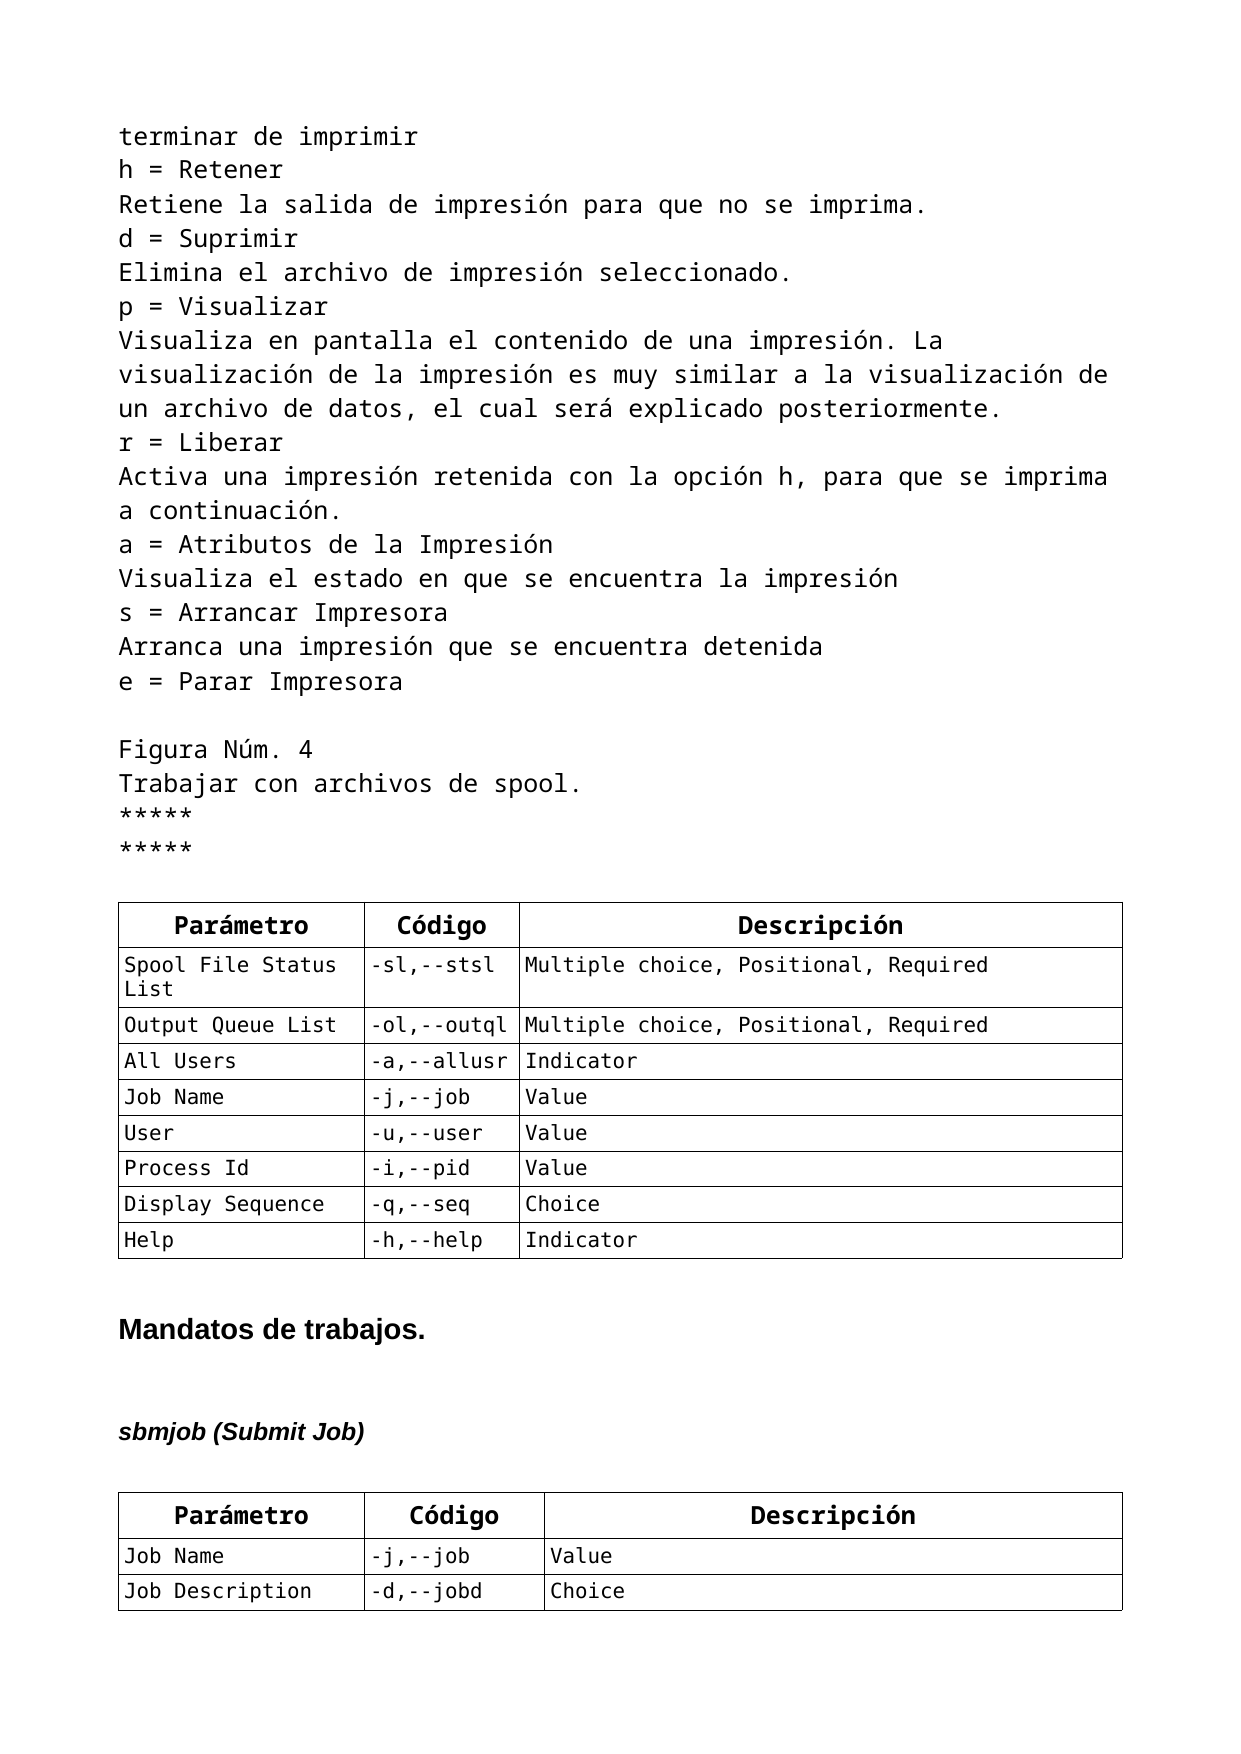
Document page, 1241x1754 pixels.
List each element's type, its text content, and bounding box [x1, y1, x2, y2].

table_cell -a,--allusr [365, 1044, 519, 1079]
text Figura Núm. 4 [118, 731, 1122, 765]
text e = Parar Impresora [118, 663, 1122, 697]
table_cell -u,--user [365, 1116, 519, 1151]
table_cell Output Queue List [119, 1008, 364, 1043]
table_header Descripción [520, 903, 1122, 947]
text un archivo de datos, el cual será explicado posteriormente. [118, 391, 1122, 425]
text ***** [118, 799, 1122, 833]
table_cell -h,--help [365, 1223, 519, 1258]
table_cell -d,--jobd [365, 1575, 544, 1609]
text Arranca una impresión que se encuentra detenida [118, 629, 1122, 663]
table_cell -i,--pid [365, 1152, 519, 1186]
table_cell Job Name [119, 1539, 364, 1574]
table_header Código [365, 903, 519, 947]
text ***** [118, 833, 1122, 867]
text d = Suprimir [118, 220, 1122, 254]
table_cell Value [520, 1080, 1122, 1115]
text p = Visualizar [118, 288, 1122, 322]
table_cell Display Sequence [119, 1187, 364, 1222]
table_cell Multiple choice, Positional, Required [520, 948, 1122, 1007]
text Visualiza en pantalla el contenido de una impresión. La visualización de la impresión es muy similar a la visualización de [118, 322, 1122, 391]
table_cell Spool File Status List [119, 948, 364, 1007]
table_cell Value [520, 1152, 1122, 1186]
table_cell Indicator [520, 1044, 1122, 1079]
subtitle sbmjob (Submit Job) [118, 1417, 1122, 1446]
table_cell -ol,--outql [365, 1008, 519, 1043]
subtitle Mandatos de trabajos. [118, 1312, 1122, 1346]
text h = Retener [118, 152, 1122, 186]
table_cell Job Name [119, 1080, 364, 1115]
text a = Atributos de la Impresión [118, 527, 1122, 561]
table_cell Multiple choice, Positional, Required [520, 1008, 1122, 1043]
table_header Descripción [545, 1493, 1122, 1538]
table_cell -sl,--stsl [365, 948, 519, 1007]
table_cell Value [520, 1116, 1122, 1151]
table_cell Help [119, 1223, 364, 1258]
text Elimina el archivo de impresión seleccionado. [118, 254, 1122, 288]
table_header Código [365, 1493, 544, 1538]
table_cell -j,--job [365, 1539, 544, 1574]
text r = Liberar [118, 425, 1122, 459]
table_cell -j,--job [365, 1080, 519, 1115]
table_cell Choice [545, 1575, 1122, 1609]
table_cell Choice [520, 1187, 1122, 1222]
text s = Arrancar Impresora [118, 595, 1122, 629]
table_cell All Users [119, 1044, 364, 1079]
text Visualiza el estado en que se encuentra la impresión [118, 561, 1122, 595]
table_cell Job Description [119, 1575, 364, 1609]
table_cell Value [545, 1539, 1122, 1574]
text Trabajar con archivos de spool. [118, 765, 1122, 799]
text Activa una impresión retenida con la opción h, para que se imprima a continuación. [118, 459, 1122, 527]
table_cell -q,--seq [365, 1187, 519, 1222]
text terminar de imprimir [118, 118, 1122, 152]
table_cell User [119, 1116, 364, 1151]
table_cell Indicator [520, 1223, 1122, 1258]
table_header Parámetro [119, 903, 364, 947]
text Retiene la salida de impresión para que no se imprima. [118, 186, 1122, 220]
table_cell Process Id [119, 1152, 364, 1186]
table_header Parámetro [119, 1493, 364, 1538]
